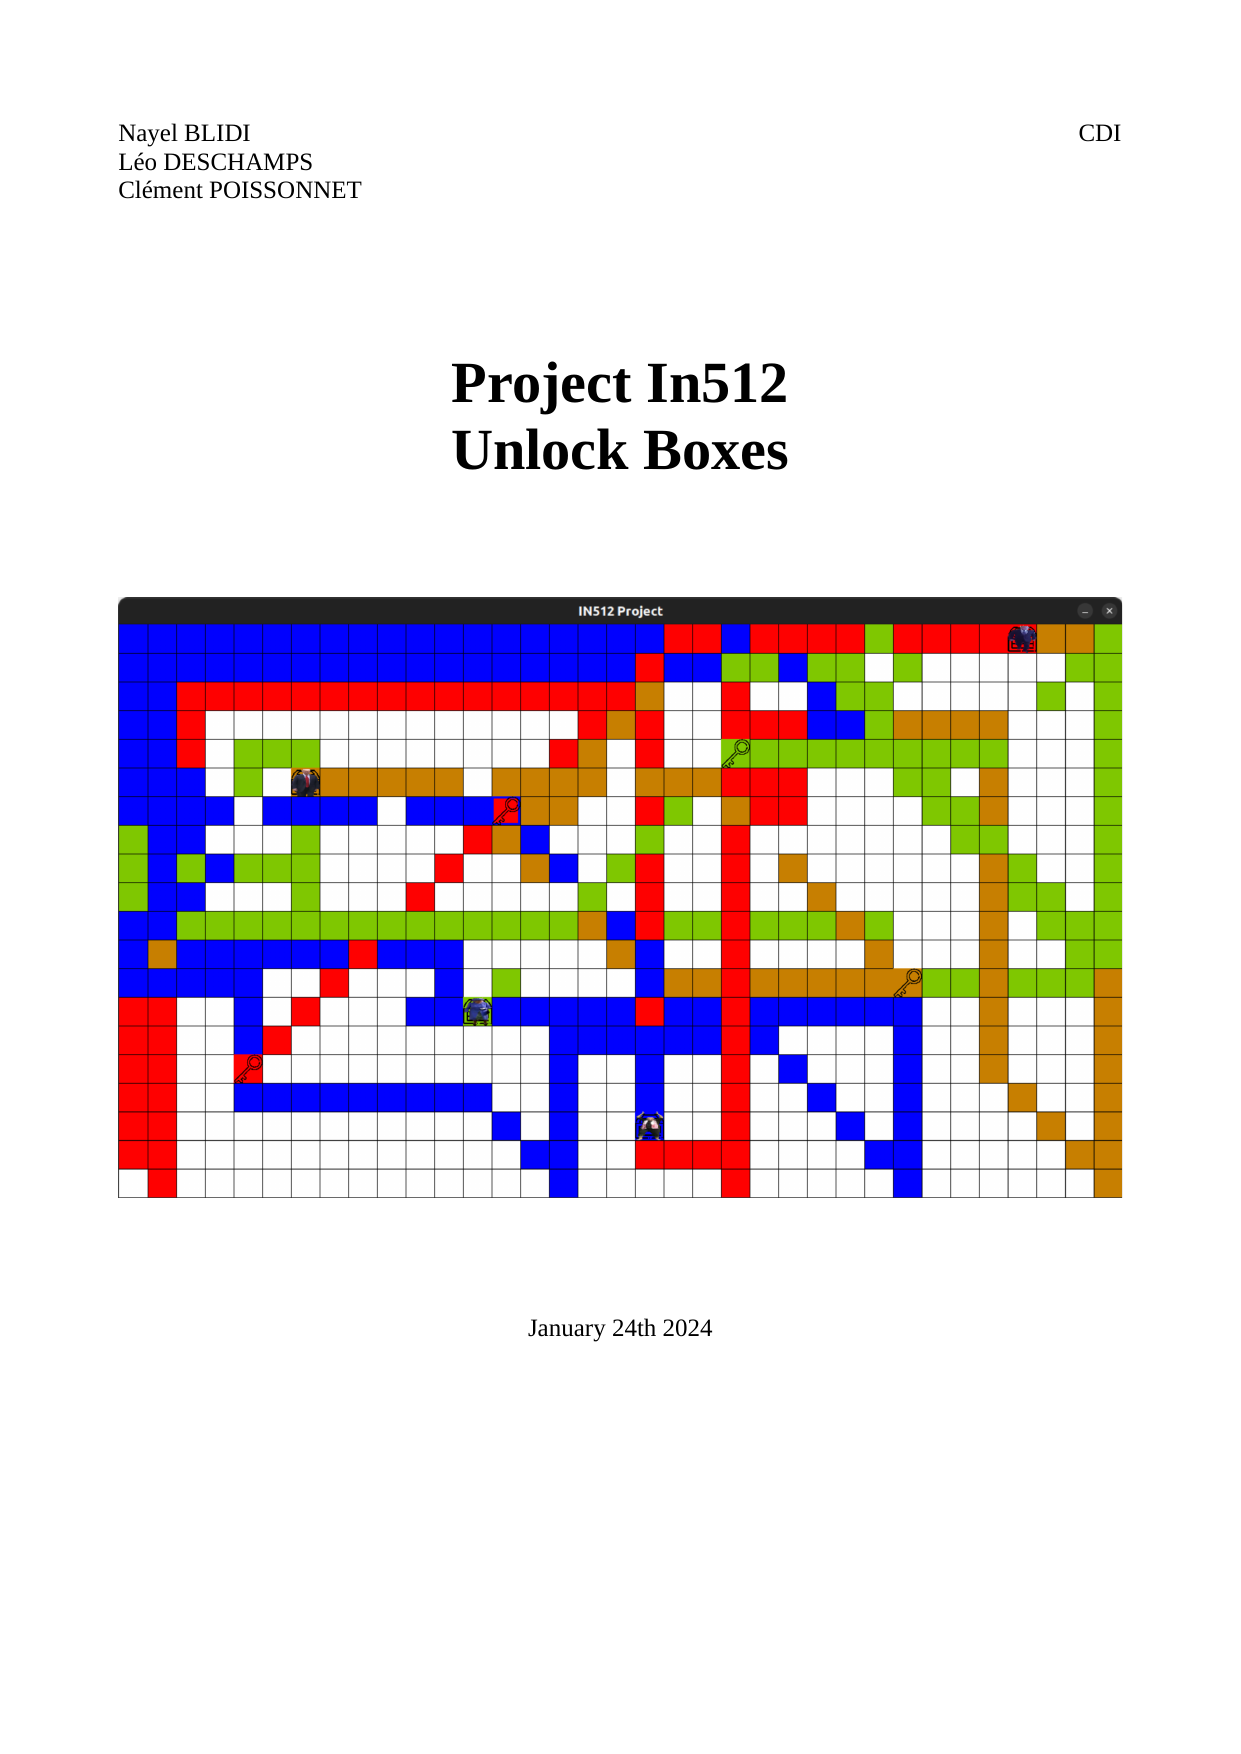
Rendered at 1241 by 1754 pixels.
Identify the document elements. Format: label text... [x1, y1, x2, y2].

picture [118, 597, 1123, 1198]
text January 24th 2024 [118, 1313, 1122, 1342]
text Clément POISSONNET [118, 176, 1122, 204]
text Unlock Boxes [118, 415, 1122, 482]
text Léo DESCHAMPS [118, 147, 1122, 176]
text Nayel BLIDI CDI [118, 118, 1122, 147]
text Project In512 [118, 348, 1122, 415]
